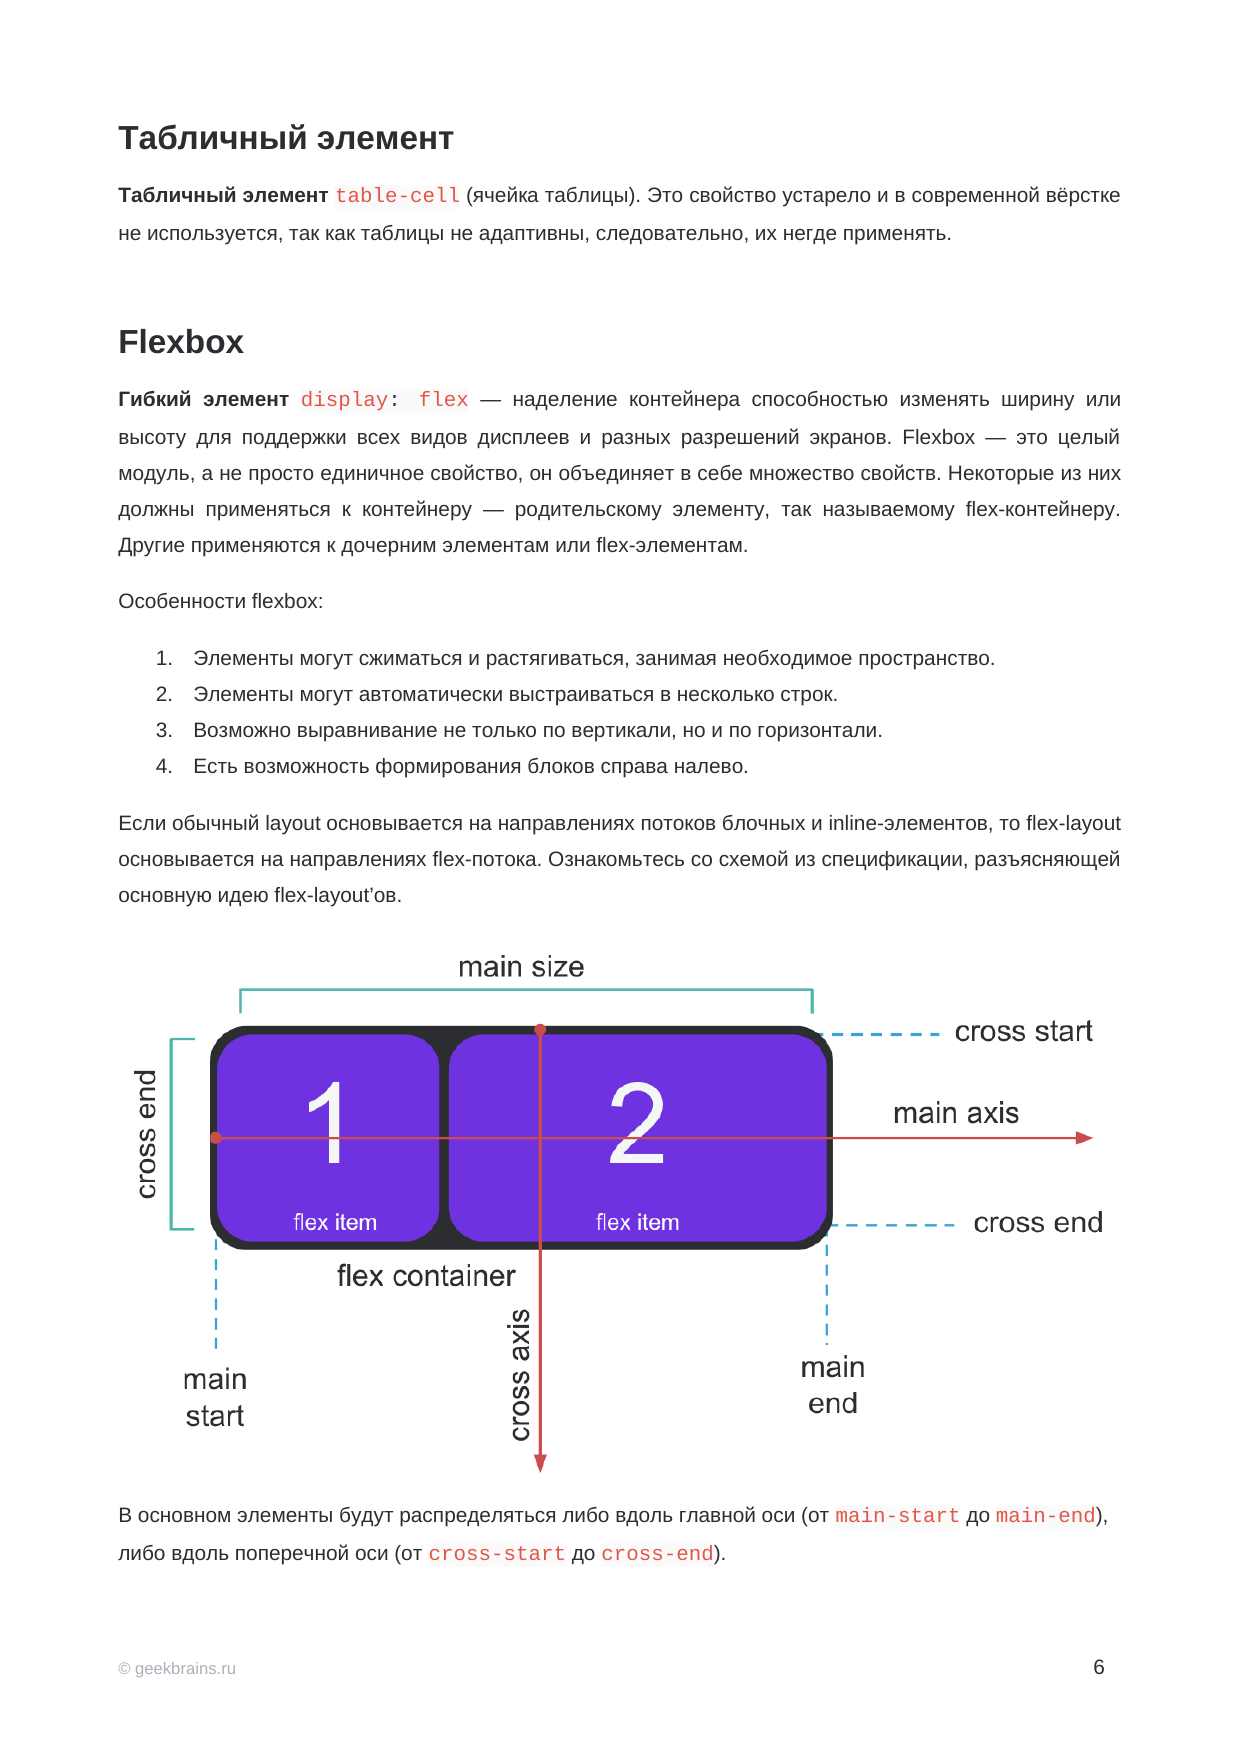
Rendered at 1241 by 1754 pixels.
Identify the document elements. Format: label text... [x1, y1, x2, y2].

subtitle Flexbox [118, 322, 1122, 360]
list Возможно выравнивание не только по вертикали, но и по горизонтали. [156, 718, 1122, 742]
text Особенности flexbox: [118, 589, 1122, 613]
text Гибкий элемент display: flex — наделение контейнера способностью изменять ширину или высоту для поддержки всех видов дисплеев и разных разрешений экранов. Flexbox — это целый модуль, а не просто единичное свойство, он объединяет в себе множество свойств. Некоторые из них должны применяться к контейнеру — родительскому элементу, так называемому flex-контейнеру. Другие применяются к дочерним элементам или flex-элементам. [118, 387, 1122, 556]
picture [118, 939, 1122, 1479]
text Если обычный layout основывается на направлениях потоков блочных и inline-элементов, то flex-layout основывается на направлениях flex-потока. Ознакомьтесь со схемой из спецификации, разъясняющей основную идею flex-layout’ов. [118, 811, 1122, 906]
text Табличный элемент table-cell (ячейка таблицы). Это свойство устарело и в современной вёрстке не используется, так как таблицы не адаптивны, следовательно, их негде применять. [118, 183, 1122, 245]
list Элементы могут сжиматься и растягиваться, занимая необходимое пространство. [156, 646, 1122, 670]
list Есть возможность формирования блоков справа налево. [156, 754, 1122, 778]
text В основном элементы будут распределяться либо вдоль главной оси (от main-start до main-end), либо вдоль поперечной оси (от cross-start до cross-end). [118, 1503, 1122, 1567]
list Элементы могут автоматически выстраиваться в несколько строк. [156, 682, 1122, 706]
subtitle Табличный элемент [118, 118, 1122, 156]
